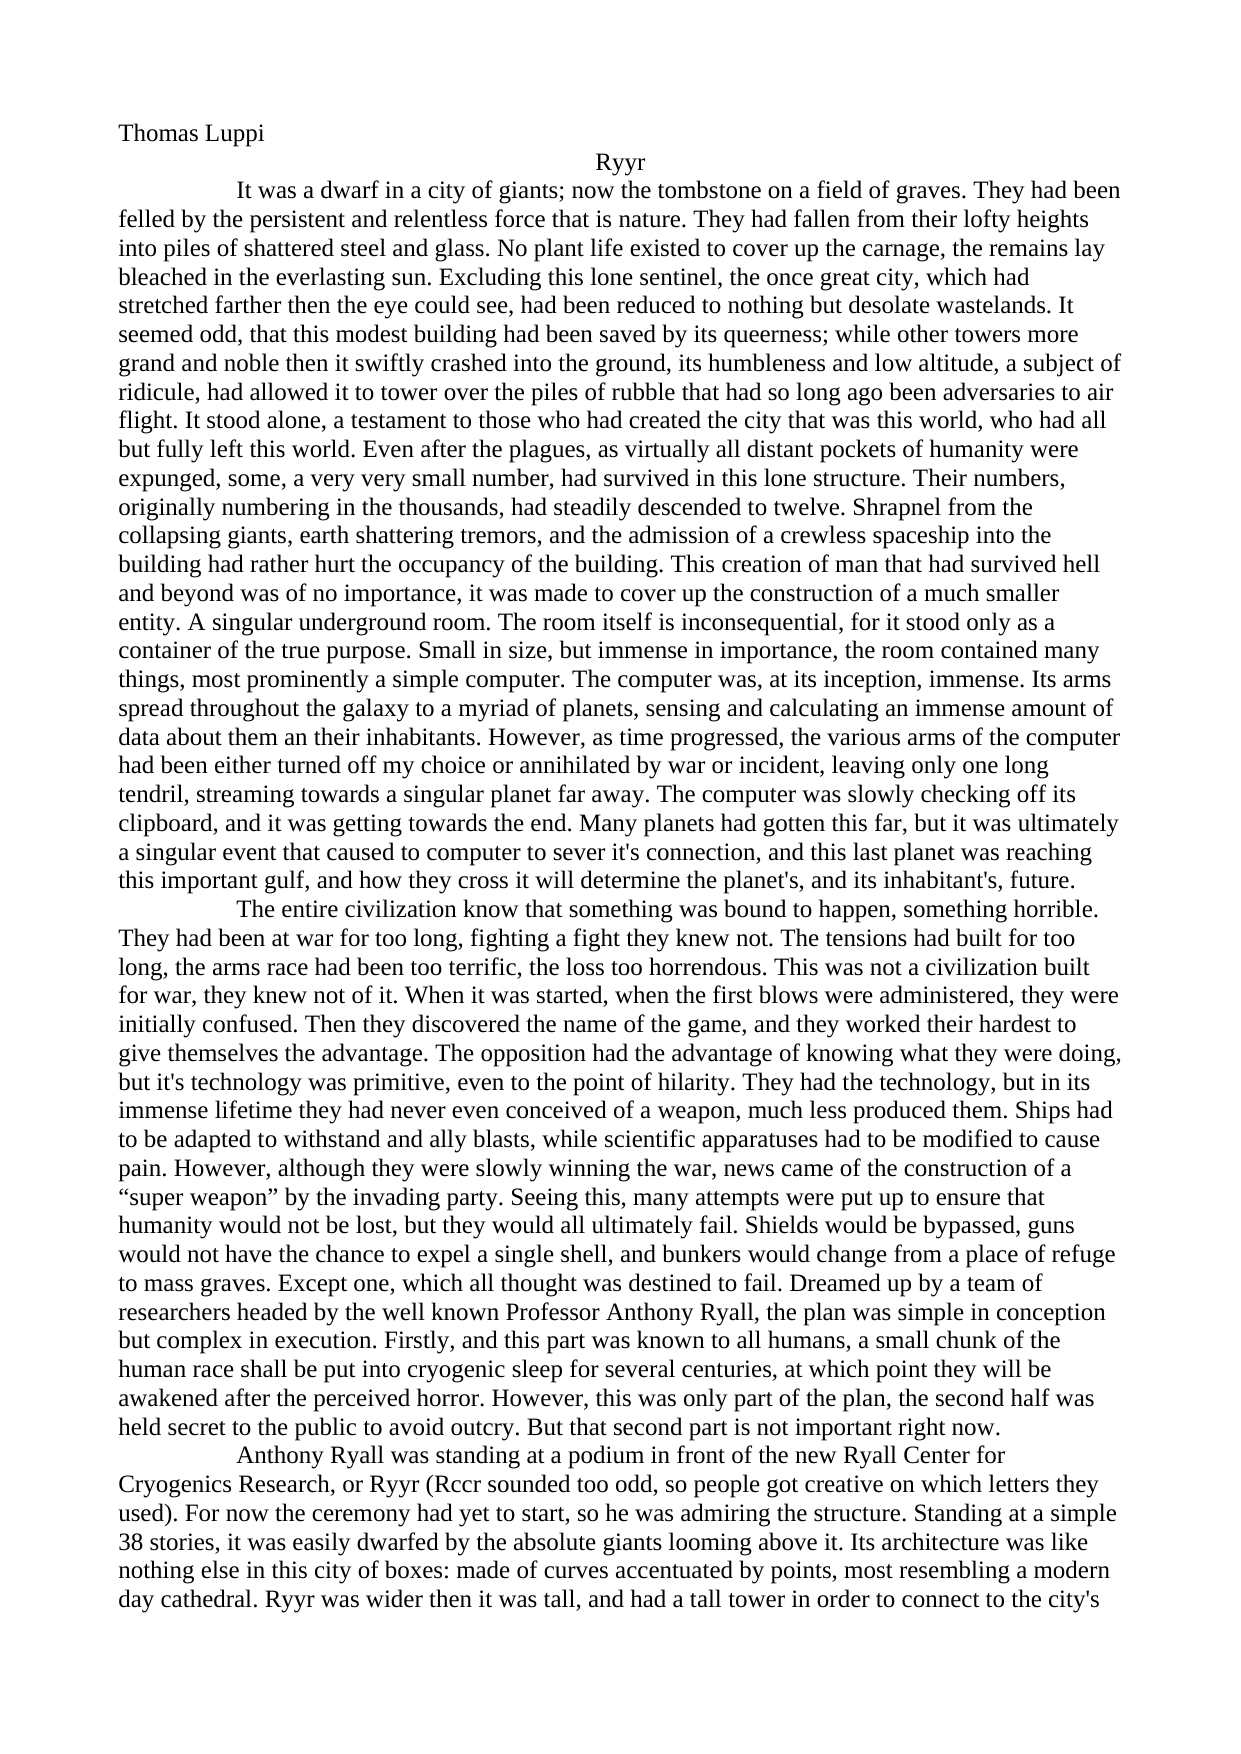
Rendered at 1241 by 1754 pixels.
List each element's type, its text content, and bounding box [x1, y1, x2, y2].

text Thomas Luppi [118, 118, 1122, 147]
text Anthony Ryall was standing at a podium in front of the new Ryall Center for Cryogenics Research, or Ryyr (Rccr sounded too odd, so people got creative on which letters they used). For now the ceremony had yet to start, so he was admiring the structure. Standing at a simple 38 stories, it was easily dwarfed by the absolute giants looming above it. Its architecture was like nothing else in this city of boxes: made of curves accentuated by points, most resembling a modern day cathedral. Ryyr was wider then it was tall, and had a tall tower in order to connect to the city's [118, 1441, 1122, 1613]
text Ryyr [118, 147, 1122, 176]
text The entire civilization know that something was bound to happen, something horrible. They had been at war for too long, fighting a fight they knew not. The tensions had built for too long, the arms race had been too terrific, the loss too horrendous. This was not a civilization built for war, they knew not of it. When it was started, when the first blows were administered, they were initially confused. Then they discovered the name of the game, and they worked their hardest to give themselves the advantage. The opposition had the advantage of knowing what they were doing, but it's technology was primitive, even to the point of hilarity. They had the technology, but in its immense lifetime they had never even conceived of a weapon, much less produced them. Ships had to be adapted to withstand and ally blasts, while scientific apparatuses had to be modified to cause pain. However, although they were slowly winning the war, news came of the construction of a “super weapon” by the invading party. Seeing this, many attempts were put up to ensure that humanity would not be lost, but they would all ultimately fail. Shields would be bypassed, guns would not have the chance to expel a single shell, and bunkers would change from a place of refuge to mass graves. Except one, which all thought was destined to fail. Dreamed up by a team of researchers headed by the well known Professor Anthony Ryall, the plan was simple in conception but complex in execution. Firstly, and this part was known to all humans, a small chunk of the human race shall be put into cryogenic sleep for several centuries, at which point they will be awakened after the perceived horror. However, this was only part of the plan, the second half was held secret to the public to avoid outcry. But that second part is not important right now. [118, 894, 1122, 1441]
text It was a dwarf in a city of giants; now the tombstone on a field of graves. They had been felled by the persistent and relentless force that is nature. They had fallen from their lofty heights into piles of shattered steel and glass. No plant life existed to cover up the carnage, the remains lay bleached in the everlasting sun. Excluding this lone sentinel, the once great city, which had stretched farther then the eye could see, had been reduced to nothing but desolate wastelands. It seemed odd, that this modest building had been saved by its queerness; while other towers more grand and noble then it swiftly crashed into the ground, its humbleness and low altitude, a subject of ridicule, had allowed it to tower over the piles of rubble that had so long ago been adversaries to air flight. It stood alone, a testament to those who had created the city that was this world, who had all but fully left this world. Even after the plagues, as virtually all distant pockets of humanity were expunged, some, a very very small number, had survived in this lone structure. Their numbers, originally numbering in the thousands, had steadily descended to twelve. Shrapnel from the collapsing giants, earth shattering tremors, and the admission of a crewless spaceship into the building had rather hurt the occupancy of the building. This creation of man that had survived hell and beyond was of no importance, it was made to cover up the construction of a much smaller entity. A singular underground room. The room itself is inconsequential, for it stood only as a container of the true purpose. Small in size, but immense in importance, the room contained many things, most prominently a simple computer. The computer was, at its inception, immense. Its arms spread throughout the galaxy to a myriad of planets, sensing and calculating an immense amount of data about them an their inhabitants. However, as time progressed, the various arms of the computer had been either turned off my choice or annihilated by war or incident, leaving only one long tendril, streaming towards a singular planet far away. The computer was slowly checking off its clipboard, and it was getting towards the end. Many planets had gotten this far, but it was ultimately a singular event that caused to computer to sever it's connection, and this last planet was reaching this important gulf, and how they cross it will determine the planet's, and its inhabitant's, future. [118, 176, 1122, 894]
